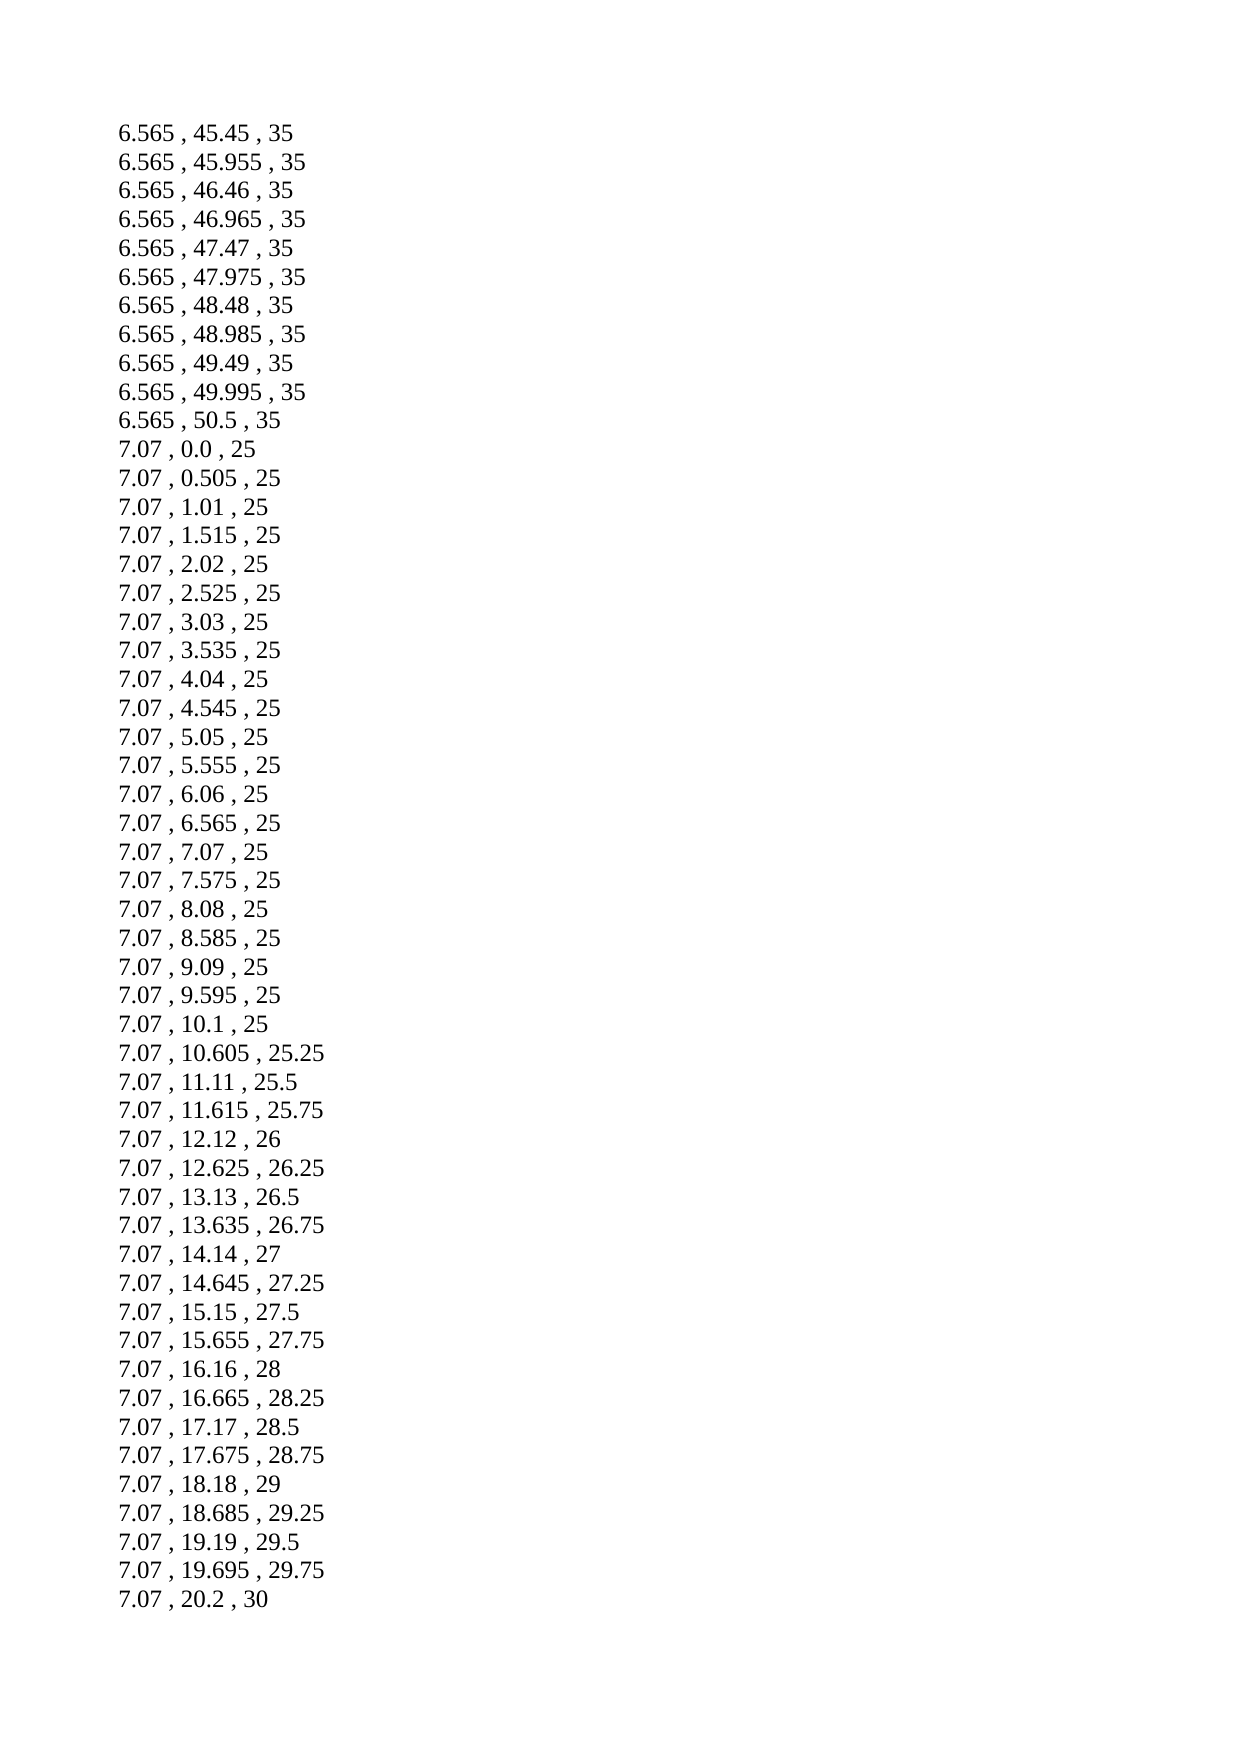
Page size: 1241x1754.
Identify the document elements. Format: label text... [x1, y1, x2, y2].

text 7.07 , 12.12 , 26 [118, 1124, 1122, 1153]
text 7.07 , 3.535 , 25 [118, 636, 1122, 664]
text 7.07 , 7.07 , 25 [118, 837, 1122, 866]
text 7.07 , 2.02 , 25 [118, 549, 1122, 578]
text 7.07 , 14.645 , 27.25 [118, 1268, 1122, 1297]
text 7.07 , 12.625 , 26.25 [118, 1153, 1122, 1182]
text 7.07 , 8.585 , 25 [118, 923, 1122, 952]
text 7.07 , 19.695 , 29.75 [118, 1556, 1122, 1584]
text 7.07 , 6.06 , 25 [118, 779, 1122, 808]
text 7.07 , 0.0 , 25 [118, 434, 1122, 463]
text 7.07 , 4.545 , 25 [118, 693, 1122, 722]
text 7.07 , 16.665 , 28.25 [118, 1383, 1122, 1412]
text 6.565 , 50.5 , 35 [118, 406, 1122, 434]
text 6.565 , 47.47 , 35 [118, 233, 1122, 262]
text 7.07 , 5.05 , 25 [118, 722, 1122, 751]
text 7.07 , 13.13 , 26.5 [118, 1182, 1122, 1211]
text 6.565 , 49.49 , 35 [118, 348, 1122, 377]
text 7.07 , 17.675 , 28.75 [118, 1441, 1122, 1469]
text 7.07 , 2.525 , 25 [118, 578, 1122, 607]
text 7.07 , 11.11 , 25.5 [118, 1067, 1122, 1096]
text 7.07 , 17.17 , 28.5 [118, 1412, 1122, 1441]
text 7.07 , 10.1 , 25 [118, 1009, 1122, 1038]
text 7.07 , 11.615 , 25.75 [118, 1096, 1122, 1124]
text 7.07 , 16.16 , 28 [118, 1354, 1122, 1383]
text 7.07 , 8.08 , 25 [118, 894, 1122, 923]
text 7.07 , 13.635 , 26.75 [118, 1211, 1122, 1239]
text 7.07 , 15.655 , 27.75 [118, 1326, 1122, 1354]
text 7.07 , 1.515 , 25 [118, 521, 1122, 549]
text 6.565 , 49.995 , 35 [118, 377, 1122, 406]
text 7.07 , 4.04 , 25 [118, 664, 1122, 693]
text 7.07 , 3.03 , 25 [118, 607, 1122, 636]
text 6.565 , 45.955 , 35 [118, 147, 1122, 176]
text 7.07 , 9.09 , 25 [118, 952, 1122, 981]
text 7.07 , 7.575 , 25 [118, 866, 1122, 894]
text 7.07 , 9.595 , 25 [118, 981, 1122, 1009]
text 6.565 , 47.975 , 35 [118, 262, 1122, 291]
text 7.07 , 18.18 , 29 [118, 1469, 1122, 1498]
text 7.07 , 20.2 , 30 [118, 1584, 1122, 1613]
text 7.07 , 10.605 , 25.25 [118, 1038, 1122, 1067]
text 6.565 , 48.48 , 35 [118, 291, 1122, 319]
text 7.07 , 5.555 , 25 [118, 751, 1122, 779]
text 7.07 , 15.15 , 27.5 [118, 1297, 1122, 1326]
text 7.07 , 19.19 , 29.5 [118, 1527, 1122, 1556]
text 7.07 , 14.14 , 27 [118, 1239, 1122, 1268]
text 7.07 , 18.685 , 29.25 [118, 1498, 1122, 1527]
text 7.07 , 1.01 , 25 [118, 492, 1122, 521]
text 6.565 , 46.46 , 35 [118, 176, 1122, 204]
text 6.565 , 45.45 , 35 [118, 118, 1122, 147]
text 6.565 , 46.965 , 35 [118, 204, 1122, 233]
text 7.07 , 6.565 , 25 [118, 808, 1122, 837]
text 6.565 , 48.985 , 35 [118, 319, 1122, 348]
text 7.07 , 0.505 , 25 [118, 463, 1122, 492]
